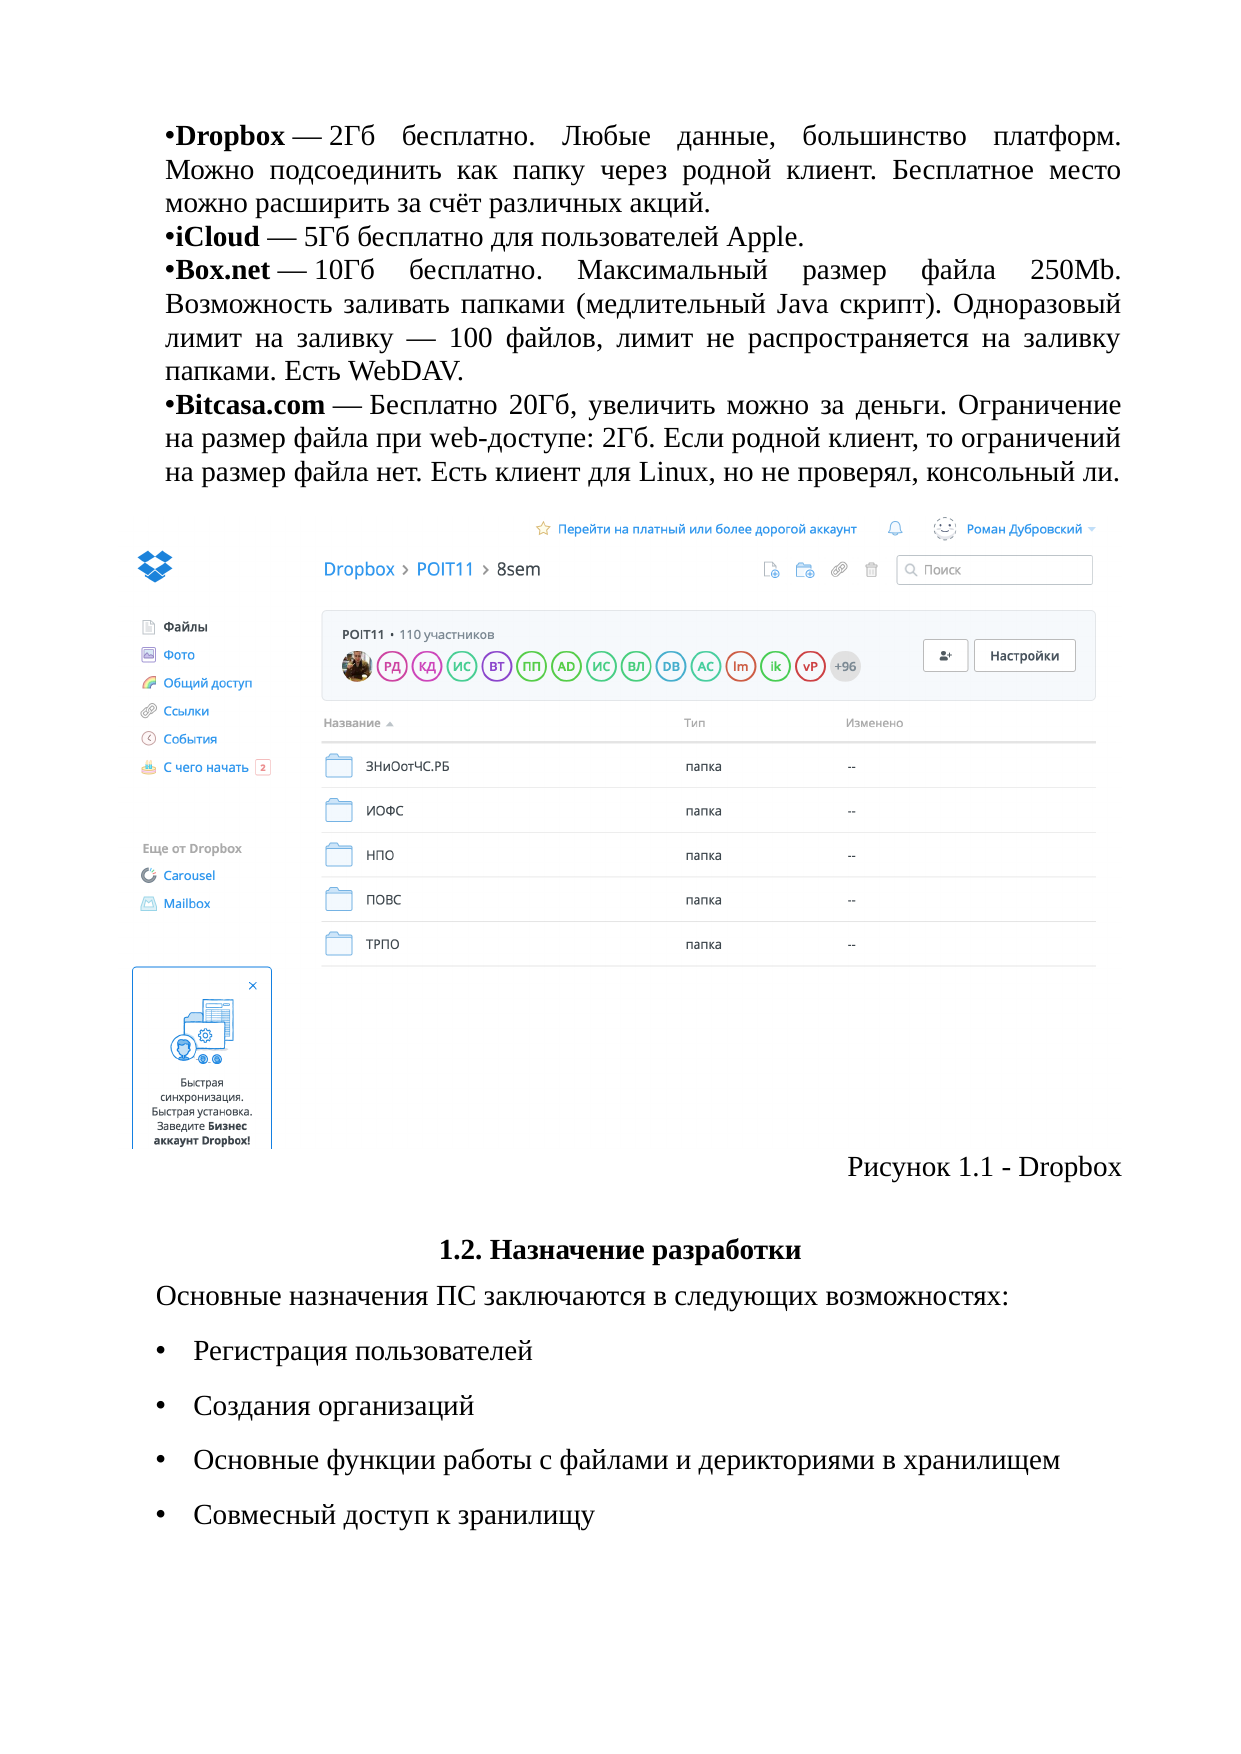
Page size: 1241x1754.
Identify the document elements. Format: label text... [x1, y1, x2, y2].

list Dropbox — 2Гб бесплатно. Любые данные, большинство платформ. Можно подсоединить как папку через родной клиент. Бесплатное место можно расширить за счёт различных акций. [142, 118, 1122, 219]
list Регистрация пользователей [156, 1333, 1122, 1366]
list Создания организаций [156, 1388, 1122, 1421]
list Bitcasa.com — Бесплатно 20Гб, увеличить можно за деньги. Ограничение на размер файла при web-доступе: 2Гб. Если родной клиент, то ограничений на размер файла нет. Есть клиент для Linux, но не проверял, консольный ли. [142, 387, 1122, 516]
subtitle 1.2. Назначение разработки [118, 1232, 1122, 1265]
list Совмесный доступ к зранилищу [156, 1497, 1122, 1531]
list Основные функции работы с файлами и дерикториями в хранилищем [156, 1442, 1122, 1476]
picture [118, 516, 1123, 1149]
text Основные назначения ПС заключаются в следующих возможностях: [118, 1278, 1122, 1311]
text Рисунок 1.1 - Dropbox [118, 1149, 1122, 1211]
list Box.net — 10Гб бесплатно. Максимальный размер файла 250Mb. Возможность заливать папками (медлительный Java скрипт). Одноразовый лимит на заливку — 100 файлов, лимит не распространяется на заливку папками. Есть WebDAV. [142, 252, 1122, 387]
list iCloud — 5Гб бесплатно для пользователей Apple. [142, 219, 1122, 252]
